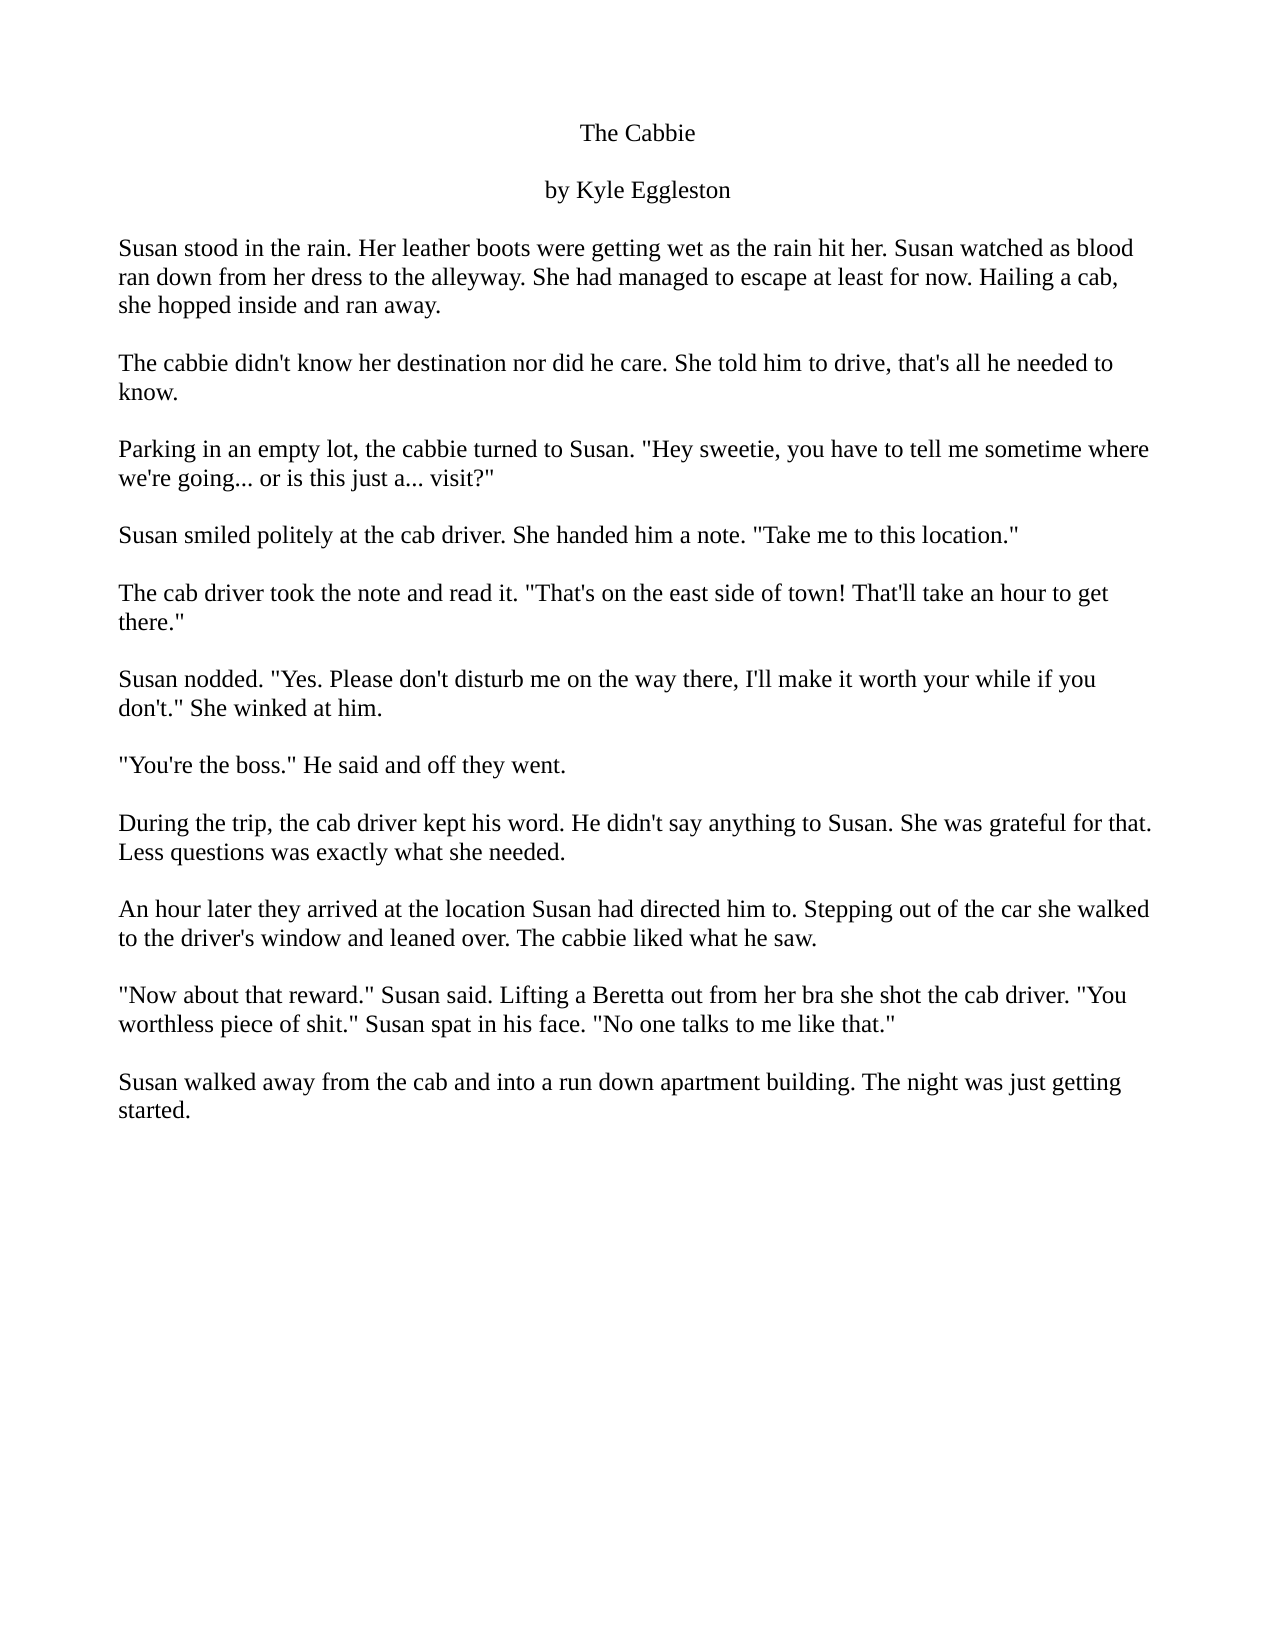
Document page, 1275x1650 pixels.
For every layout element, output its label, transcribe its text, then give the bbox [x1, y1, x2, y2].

text "You're the boss." He said and off they went. [118, 751, 1157, 779]
text Susan smiled politely at the cab driver. She handed him a note. "Take me to this location." [118, 521, 1157, 549]
text The cabbie didn't know her destination nor did he care. She told him to drive, that's all he needed to know. [118, 348, 1157, 406]
text Susan stood in the rain. Her leather boots were getting wet as the rain hit her. Susan watched as blood ran down from her dress to the alleyway. She had managed to escape at least for now. Hailing a cab, she hopped inside and ran away. [118, 233, 1157, 319]
text "Now about that reward." Susan said. Lifting a Beretta out from her bra she shot the cab driver. "You worthless piece of shit." Susan spat in his face. "No one talks to me like that." [118, 981, 1157, 1038]
text During the trip, the cab driver kept his word. He didn't say anything to Susan. She was grateful for that. Less questions was exactly what she needed. [118, 808, 1157, 866]
text An hour later they arrived at the location Susan had directed him to. Stepping out of the car she walked to the driver's window and leaned over. The cabbie liked what he saw. [118, 894, 1157, 952]
text Parking in an empty lot, the cabbie turned to Susan. "Hey sweetie, you have to tell me sometime where we're going... or is this just a... visit?" [118, 434, 1157, 492]
text Susan nodded. "Yes. Please don't disturb me on the way there, I'll make it worth your while if you don't." She winked at him. [118, 664, 1157, 722]
text by Kyle Eggleston [118, 176, 1157, 204]
text The cab driver took the note and read it. "That's on the east side of town! That'll take an hour to get there." [118, 578, 1157, 636]
text Susan walked away from the cab and into a run down apartment building. The night was just getting started. [118, 1067, 1157, 1124]
text The Cabbie [118, 118, 1157, 147]
